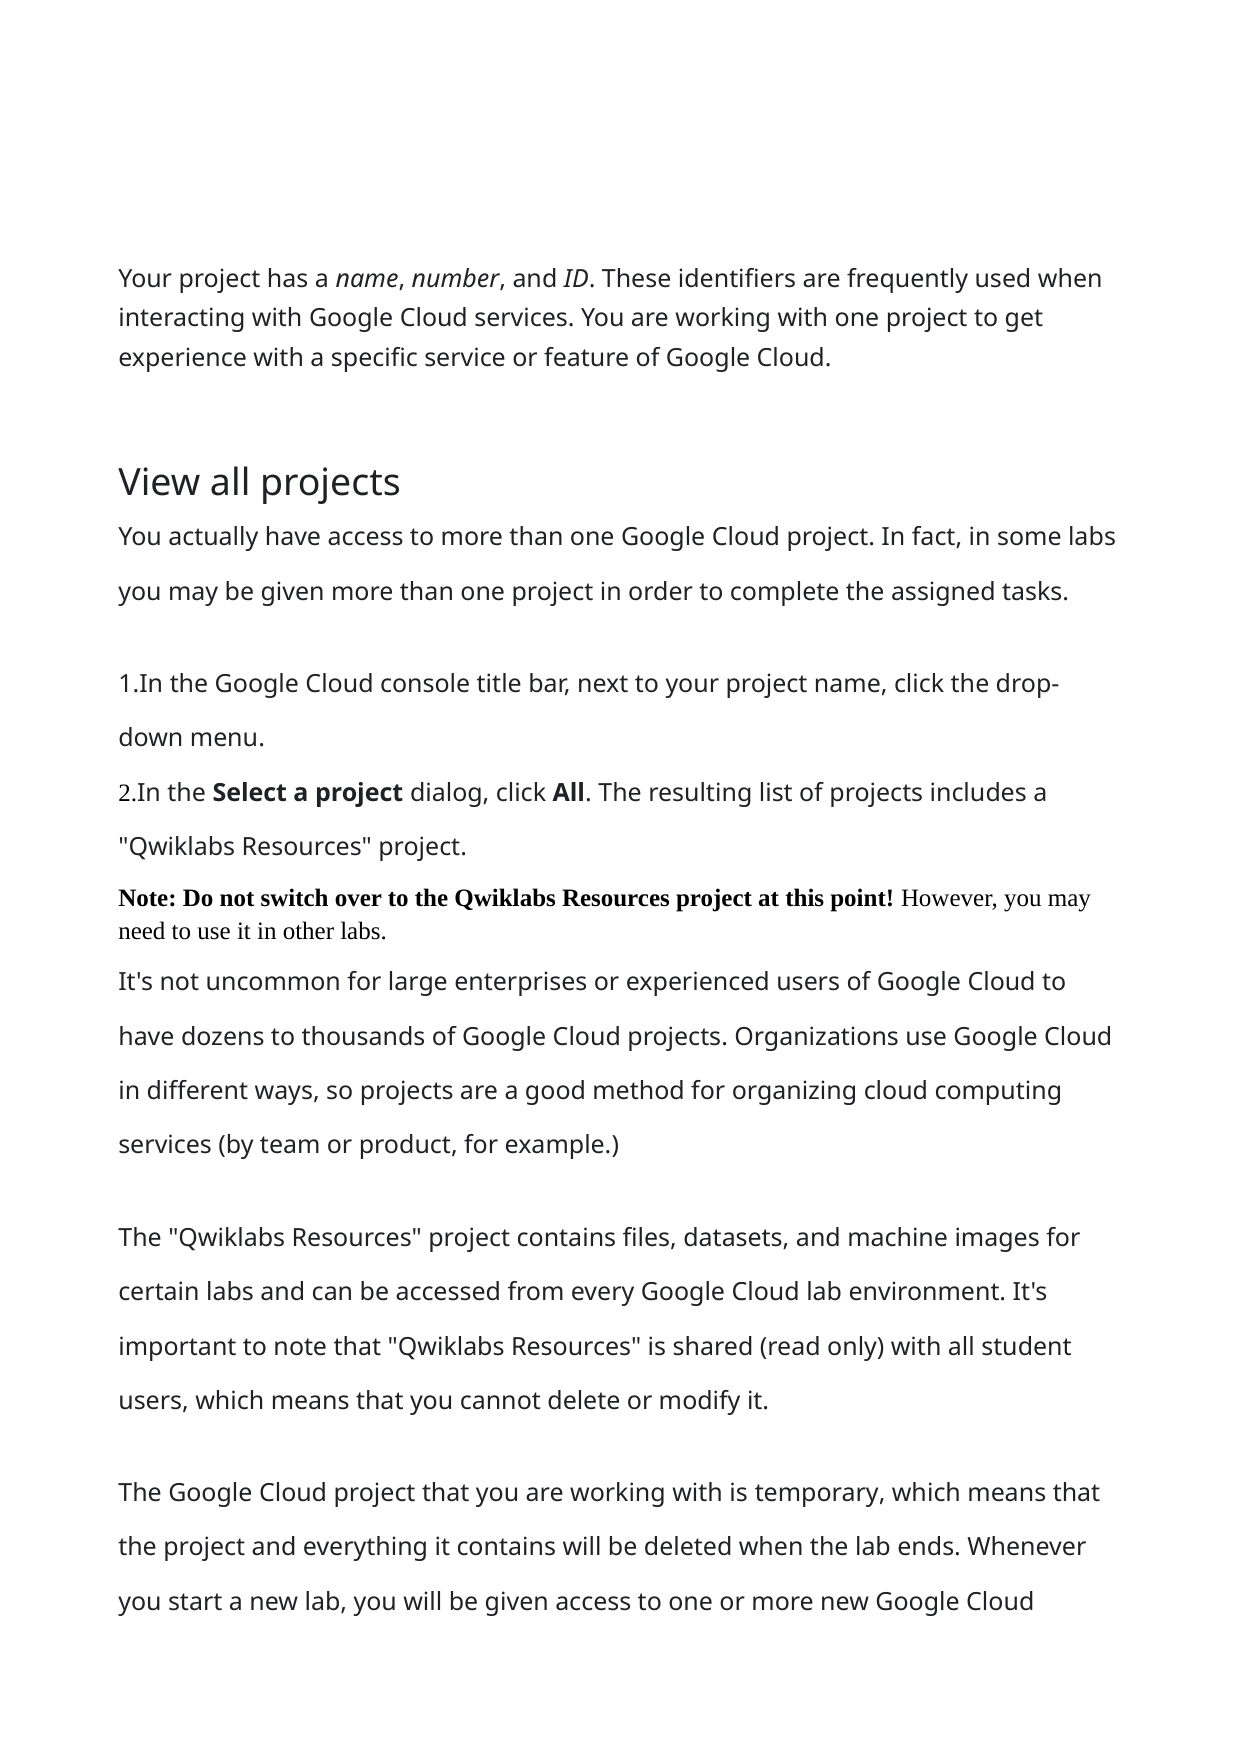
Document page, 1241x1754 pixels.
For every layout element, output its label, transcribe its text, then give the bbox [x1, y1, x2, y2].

text It's not uncommon for large enterprises or experienced users of Google Cloud to have dozens to thousands of Google Cloud projects. Organizations use Google Cloud in different ways, so projects are a good method for organizing cloud computing services (by team or product, for example.) [118, 964, 1122, 1161]
text The Google Cloud project that you are working with is temporary, which means that the project and everything it contains will be deleted when the lab ends. Whenever you start a new lab, you will be given access to one or more new Google Cloud [118, 1474, 1122, 1618]
text You actually have access to more than one Google Cloud project. In fact, in some labs you may be given more than one project in order to complete the assigned tasks. [118, 519, 1122, 607]
subtitle View all projects [118, 455, 1122, 506]
text Note: Do not switch over to the Qwiklabs Resources project at this point! However, you may need to use it in other labs. [118, 883, 1122, 945]
text Your project has a name, number, and ID. These identifiers are frequently used when interacting with Google Cloud services. You are working with one project to get experience with a specific service or feature of Google Cloud. [118, 261, 1122, 373]
list In the Google Cloud console title bar, next to your project name, click the drop-down menu. [118, 665, 1122, 754]
list In the Select a project dialog, click All. The resulting list of projects includes a "Qwiklabs Resources" project. [118, 774, 1122, 863]
text The "Qwiklabs Resources" project contains files, datasets, and machine images for certain labs and can be accessed from every Google Cloud lab environment. It's important to note that "Qwiklabs Resources" is shared (read only) with all student users, which means that you cannot delete or modify it. [118, 1219, 1122, 1417]
